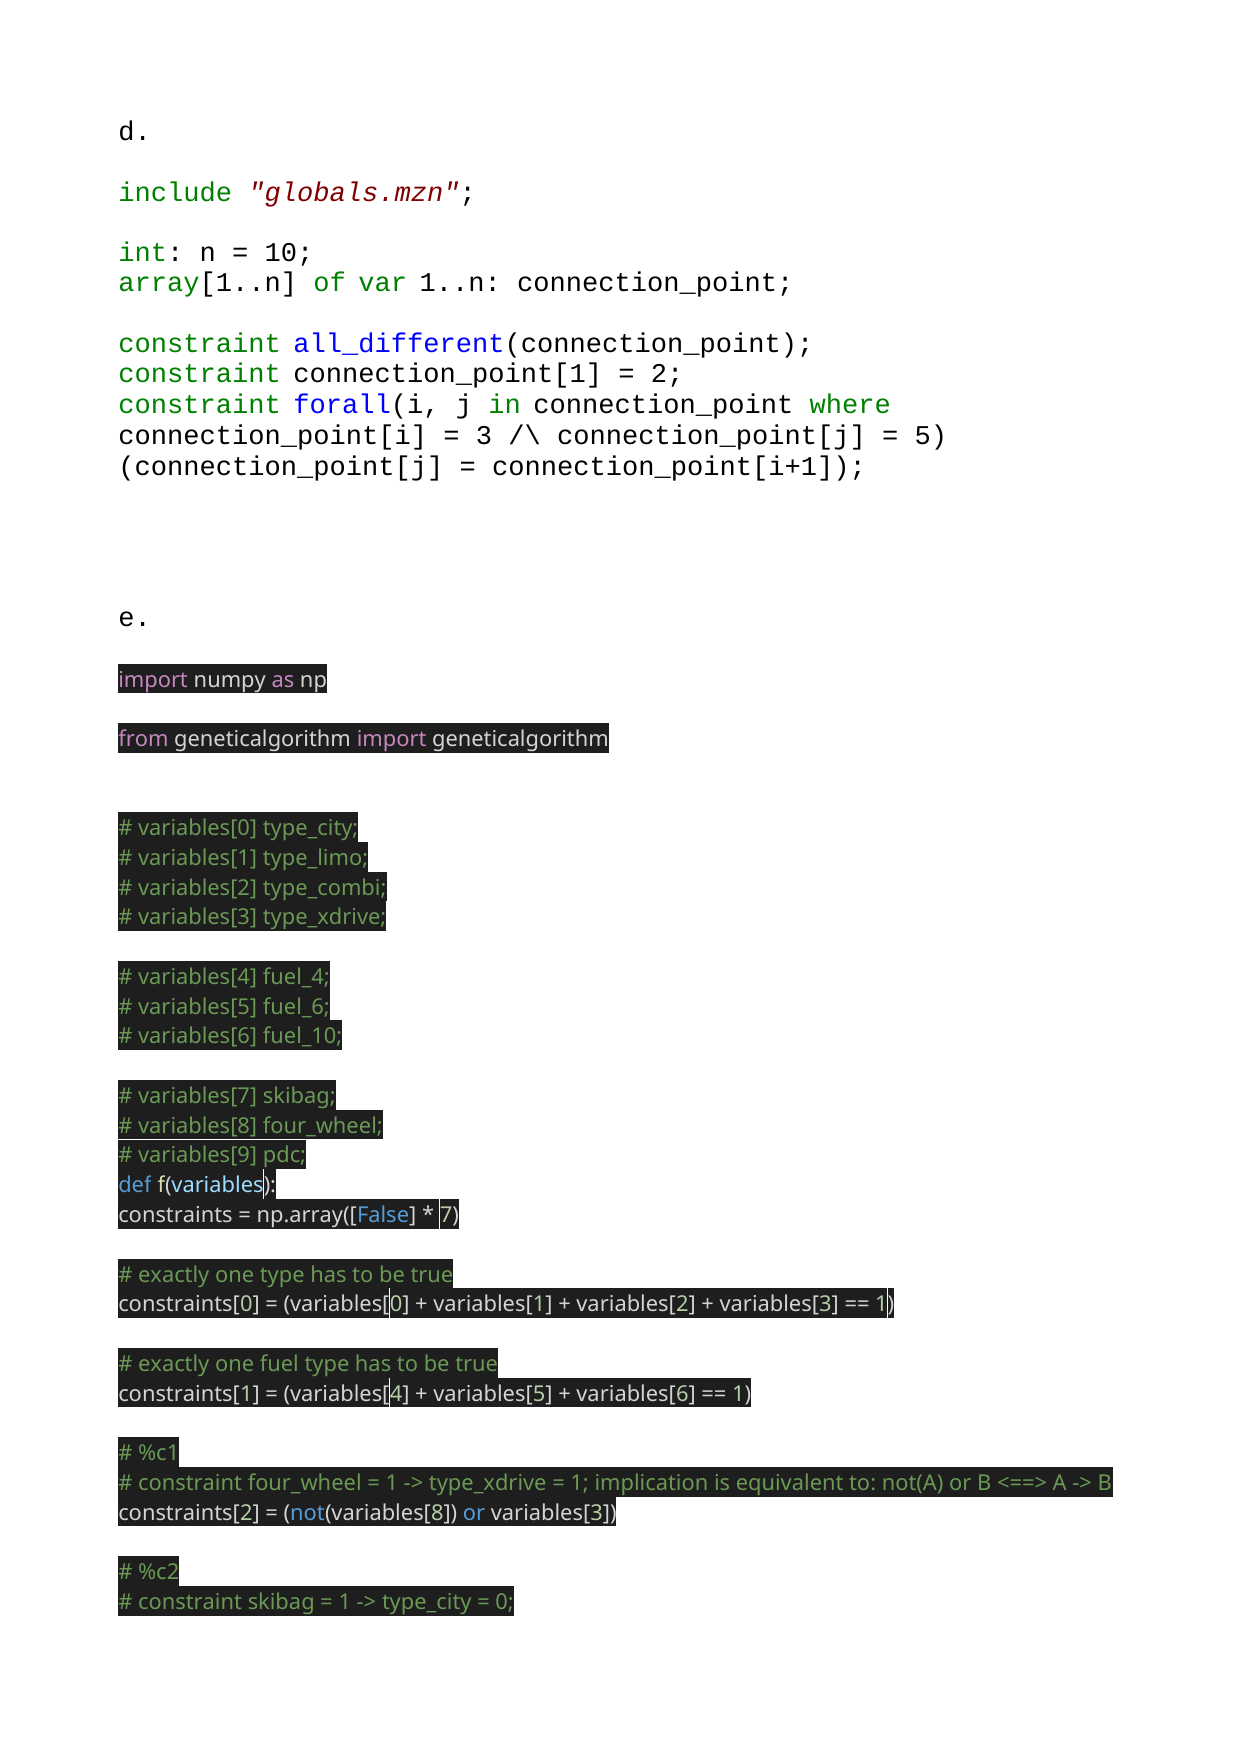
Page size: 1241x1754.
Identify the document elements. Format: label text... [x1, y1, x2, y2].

text def f(variables): [118, 1169, 1122, 1199]
text # exactly one fuel type has to be true [118, 1348, 1122, 1378]
text array[1..n] of var 1..n: connection_point; [118, 269, 1122, 300]
text # variables[2] type_combi; [118, 872, 1122, 901]
text # %c1 [118, 1437, 1122, 1467]
text from geneticalgorithm import geneticalgorithm [118, 723, 1122, 753]
text constraints[2] = (not(variables[8]) or variables[3]) [118, 1497, 1122, 1526]
text constraint connection_point[1] = 2; [118, 360, 1122, 391]
text # variables[7] skibag; [118, 1080, 1122, 1110]
text d. [118, 118, 1122, 149]
text # variables[6] fuel_10; [118, 1020, 1122, 1050]
text # constraint skibag = 1 -> type_city = 0; [118, 1586, 1122, 1616]
text # exactly one type has to be true [118, 1258, 1122, 1288]
text # variables[1] type_limo; [118, 842, 1122, 872]
text constraint forall(i, j in connection_point where connection_point[i] = 3 /\ connection_point[j] = 5) (connection_point[j] = connection_point[i+1]); [118, 391, 1122, 483]
text import numpy as np [118, 664, 1122, 693]
text # variables[9] pdc; [118, 1139, 1122, 1169]
text # variables[8] four_wheel; [118, 1110, 1122, 1139]
text # variables[3] type_xdrive; [118, 901, 1122, 931]
text # variables[4] fuel_4; [118, 961, 1122, 991]
text include "globals.mzn"; [118, 178, 1122, 209]
text constraint all_different(connection_point); [118, 329, 1122, 360]
text constraints = np.array([False] * 7) [118, 1199, 1122, 1229]
text # %c2 [118, 1556, 1122, 1586]
text # constraint four_wheel = 1 -> type_xdrive = 1; implication is equivalent to: not(A) or B <==> A -> B [118, 1467, 1122, 1497]
text constraints[0] = (variables[0] + variables[1] + variables[2] + variables[3] == 1) [118, 1288, 1122, 1318]
text # variables[0] type_city; [118, 812, 1122, 842]
text int: n = 10; [118, 238, 1122, 269]
text e. [118, 603, 1122, 634]
text constraints[1] = (variables[4] + variables[5] + variables[6] == 1) [118, 1378, 1122, 1407]
text # variables[5] fuel_6; [118, 991, 1122, 1020]
